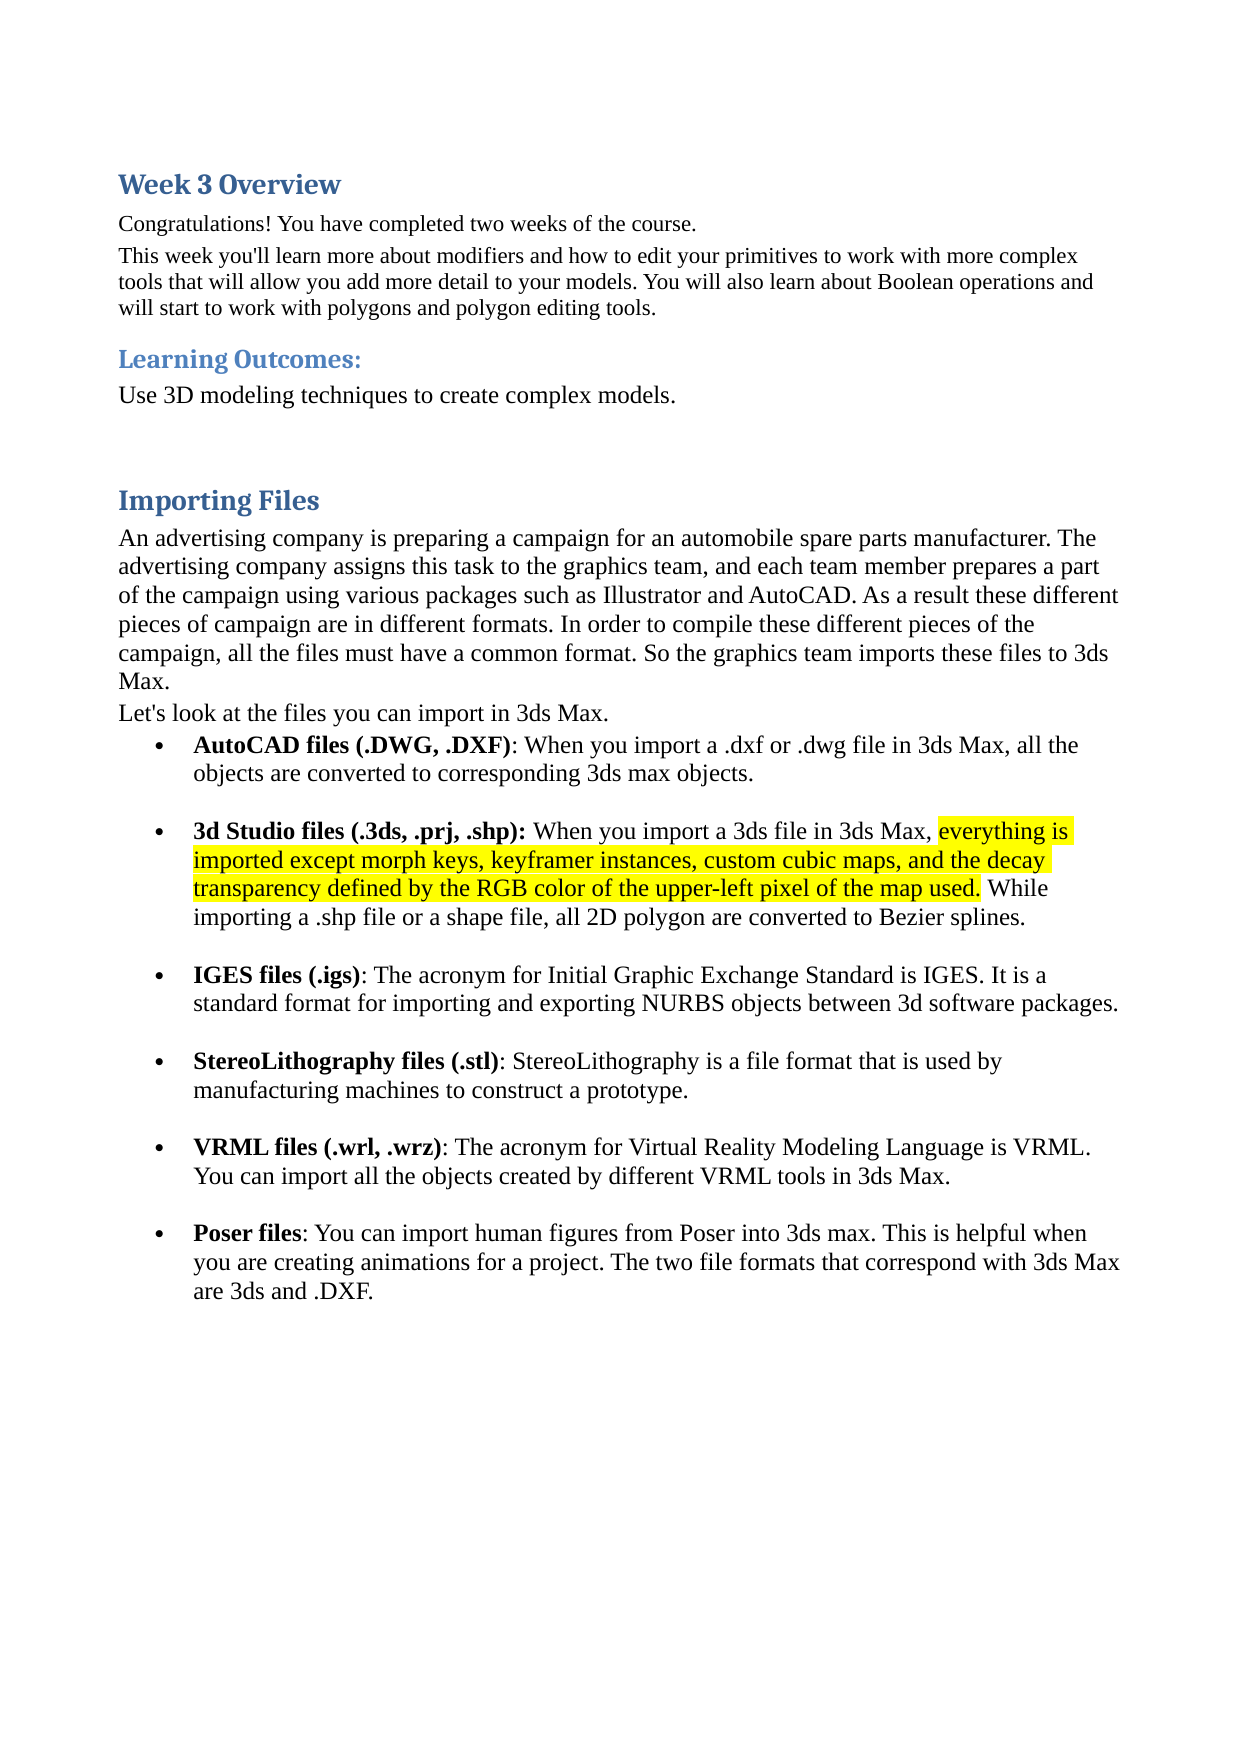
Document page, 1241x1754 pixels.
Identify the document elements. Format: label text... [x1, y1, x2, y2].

text This week you'll learn more about modifiers and how to edit your primitives to work with more complex tools that will allow you add more detail to your models. You will also learn about Boolean operations and will start to work with polygons and polygon editing tools. [118, 242, 1122, 321]
list IGES files (.igs): The acronym for Initial Graphic Exchange Standard is IGES. It is a standard format for importing and exporting NURBS objects between 3d software packages. [156, 960, 1122, 1017]
list Poser files: You can import human figures from Poser into 3ds max. This is helpful when you are creating animations for a project. The two file formats that correspond with 3ds Max are 3ds and .DXF. [156, 1218, 1122, 1305]
subtitle Week 3 Overview [118, 168, 1122, 202]
text Let's look at the files you can import in 3ds Max. [118, 698, 1122, 727]
list AutoCAD files (.DWG, .DXF): When you import a .dxf or .dwg file in 3ds Max, all the objects are converted to corresponding 3ds max objects. [156, 730, 1122, 816]
text Congratulations! You have completed two weeks of the course. [118, 209, 1122, 236]
text An advertising company is preparing a campaign for an automobile spare parts manufacturer. The advertising company assigns this task to the graphics team, and each team member prepares a part of the campaign using various packages such as Illustrator and AutoCAD. As a result these different pieces of campaign are in different formats. In order to compile these different pieces of the campaign, all the files must have a common format. So the graphics team imports these files to 3ds Max. [118, 523, 1122, 695]
list VRML files (.wrl, .wrz): The acronym for Virtual Reality Modeling Language is VRML. You can import all the objects created by different VRML tools in 3ds Max. [156, 1132, 1122, 1190]
subtitle Importing Files [118, 484, 1122, 518]
list StereoLithography files (.stl): StereoLithography is a file format that is used by manufacturing machines to construct a prototype. [156, 1046, 1122, 1103]
subtitle Learning Outcomes: [118, 344, 1122, 376]
list 3d Studio files (.3ds, .prj, .shp): When you import a 3ds file in 3ds Max, everything is imported except morph keys, keyframer instances, custom cubic maps, and the decay transparency defined by the RGB color of the upper-left pixel of the map used. While importing a .shp file or a shape file, all 2D polygon are converted to Bezier splines. [156, 816, 1122, 931]
text Use 3D modeling techniques to create complex models. [118, 380, 1122, 409]
